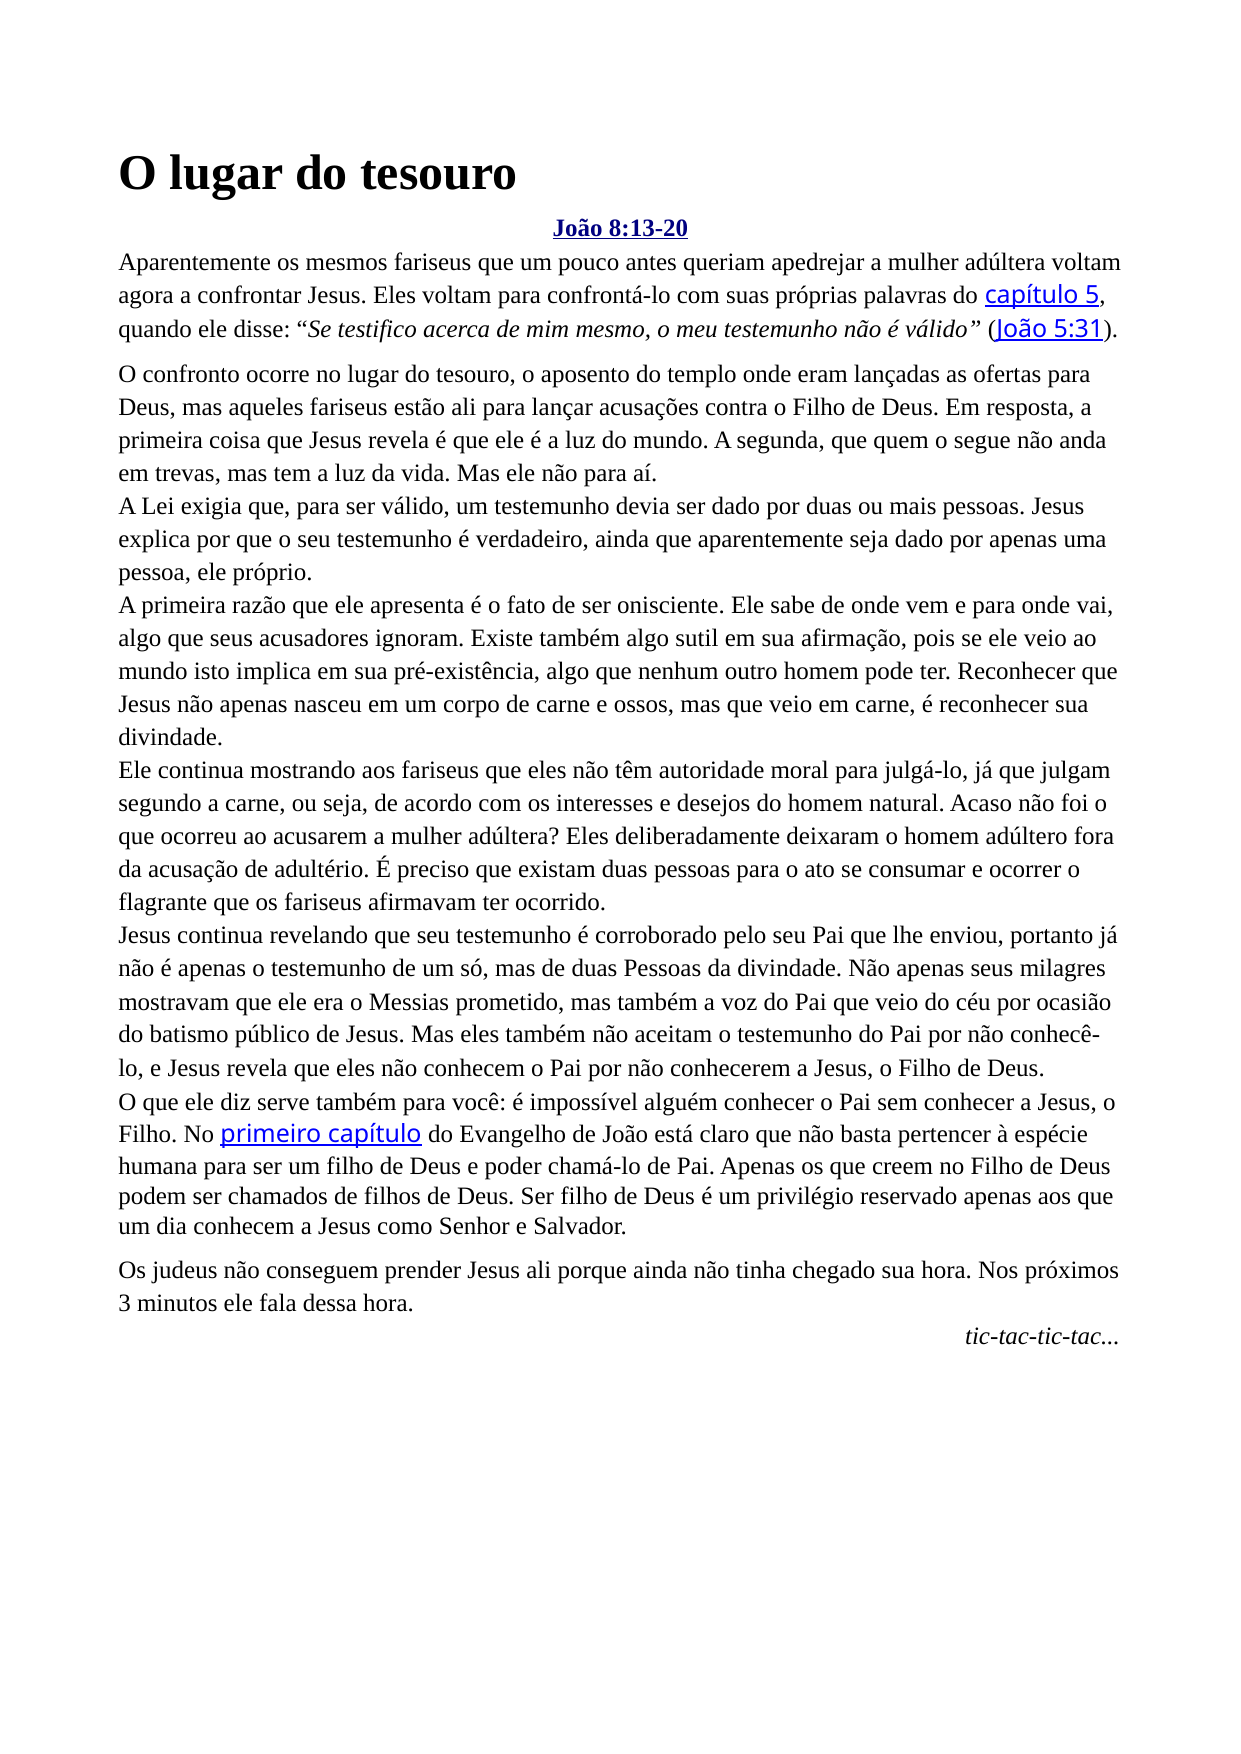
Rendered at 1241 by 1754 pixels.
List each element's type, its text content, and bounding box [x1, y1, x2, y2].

text Os judeus não conseguem prender Jesus ali porque ainda não tinha chegado sua hora. Nos próximos 3 minutos ele fala dessa hora. [118, 1255, 1122, 1317]
text Ele continua mostrando aos fariseus que eles não têm autoridade moral para julgá-lo, já que julgam segundo a carne, ou seja, de acordo com os interesses e desejos do homem natural. Acaso não foi o que ocorreu ao acusarem a mulher adúltera? Eles deliberadamente deixaram o homem adúltero fora da acusação de adultério. É preciso que existam duas pessoas para o ato se consumar e ocorrer o flagrante que os fariseus afirmavam ter ocorrido. [118, 755, 1122, 916]
text Jesus continua revelando que seu testemunho é corroborado pelo seu Pai que lhe enviou, portanto já não é apenas o testemunho de um só, mas de duas Pessoas da divindade. Não apenas seus milagres mostravam que ele era o Messias prometido, mas também a voz do Pai que veio do céu por ocasião do batismo público de Jesus. Mas eles também não aceitam o testemunho do Pai por não conhecê-lo, e Jesus revela que eles não conhecem o Pai por não conhecerem a Jesus, o Filho de Deus. [118, 921, 1122, 1081]
text O confronto ocorre no lugar do tesouro, o aposento do templo onde eram lançadas as ofertas para Deus, mas aqueles fariseus estão ali para lançar acusações contra o Filho de Deus. Em resposta, a primeira coisa que Jesus revela é que ele é a luz do mundo. A segunda, que quem o segue não anda em trevas, mas tem a luz da vida. Mas ele não para aí. [118, 359, 1122, 487]
text João 8:13-20 [118, 213, 1122, 242]
text tic-tac-tic-tac... [118, 1321, 1122, 1350]
text A Lei exigia que, para ser válido, um testemunho devia ser dado por duas ou mais pessoas. Jesus explica por que o seu testemunho é verdadeiro, ainda que aparentemente seja dado por apenas uma pessoa, ele próprio. [118, 491, 1122, 586]
text O que ele diz serve também para você: é impossível alguém conhecer o Pai sem conhecer a Jesus, o Filho. No primeiro capítulo do Evangelho de João está claro que não basta pertencer à espécie humana para ser um filho de Deus e poder chamá-lo de Pai. Apenas os que creem no Filho de Deus podem ser chamados de filhos de Deus. Ser filho de Deus é um privilégio reservado apenas aos que um dia conhecem a Jesus como Senhor e Salvador. [118, 1086, 1122, 1240]
subtitle O lugar do tesouro [118, 143, 1122, 201]
text A primeira razão que ele apresenta é o fato de ser onisciente. Ele sabe de onde vem e para onde vai, algo que seus acusadores ignoram. Existe também algo sutil em sua afirmação, pois se ele veio ao mundo isto implica em sua pré-existência, algo que nenhum outro homem pode ter. Reconhecer que Jesus não apenas nasceu em um corpo de carne e ossos, mas que veio em carne, é reconhecer sua divindade. [118, 590, 1122, 751]
text Aparentemente os mesmos fariseus que um pouco antes queriam apedrejar a mulher adúltera voltam agora a confrontar Jesus. Eles voltam para confrontá-lo com suas próprias palavras do capítulo 5, quando ele disse: “Se testifico acerca de mim mesmo, o meu testemunho não é válido” (João 5:31). [118, 246, 1122, 344]
